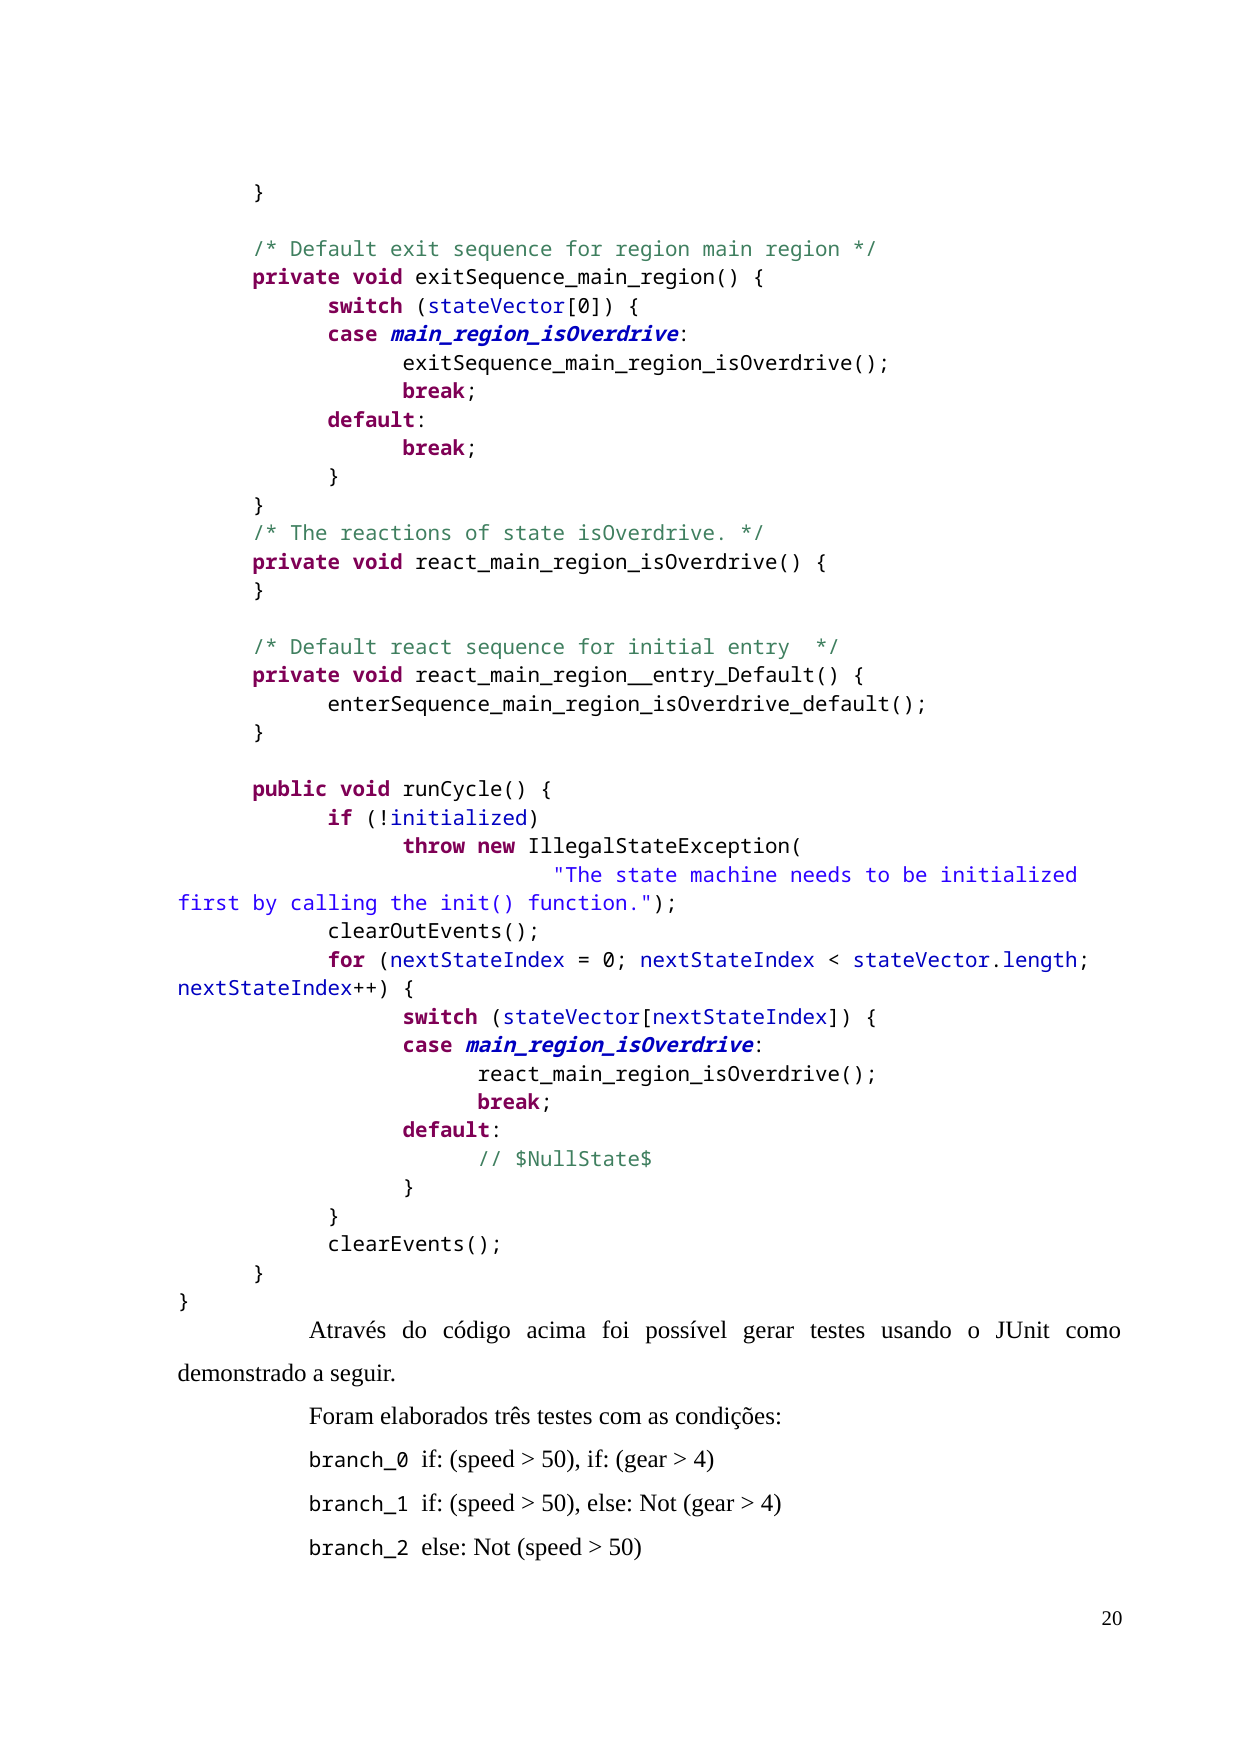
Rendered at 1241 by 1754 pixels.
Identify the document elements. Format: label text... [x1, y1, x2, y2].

text clearEvents(); [177, 1229, 1122, 1258]
text enterSequence_main_region_isOverdrive_default(); [177, 689, 1122, 717]
text // $NullState$ [177, 1144, 1122, 1172]
text } [177, 1286, 1122, 1315]
text /* The reactions of state isOverdrive. */ [177, 518, 1122, 547]
text Foram elaborados três testes com as condições: [177, 1401, 1122, 1430]
text clearOutEvents(); [177, 917, 1122, 945]
text for (nextStateIndex = 0; nextStateIndex < stateVector.length; nextStateIndex++) { [177, 945, 1122, 1002]
text } [177, 717, 1122, 746]
text } [177, 1258, 1122, 1286]
text throw new IllegalStateException( [177, 831, 1122, 860]
text } [177, 1201, 1122, 1229]
text branch_0 if: (speed > 50), if: (gear > 4) [177, 1444, 1122, 1473]
text } [177, 490, 1122, 518]
text case main_region_isOverdrive: [177, 1030, 1122, 1059]
text exitSequence_main_region_isOverdrive(); [177, 348, 1122, 376]
text branch_1 if: (speed > 50), else: Not (gear > 4) [177, 1488, 1122, 1518]
text if (!initialized) [177, 803, 1122, 831]
text private void exitSequence_main_region() { [177, 262, 1122, 291]
text react_main_region_isOverdrive(); [177, 1059, 1122, 1087]
text private void react_main_region__entry_Default() { [177, 661, 1122, 689]
text branch_2 else: Not (speed > 50) [177, 1532, 1122, 1562]
text case main_region_isOverdrive: [177, 319, 1122, 348]
text } [177, 1172, 1122, 1201]
text switch (stateVector[nextStateIndex]) { [177, 1002, 1122, 1030]
text default: [177, 405, 1122, 433]
text default: [177, 1116, 1122, 1144]
text "The state machine needs to be initialized first by calling the init() function."); [177, 860, 1122, 917]
text /* Default react sequence for initial entry */ [177, 632, 1122, 661]
text /* Default exit sequence for region main region */ [177, 234, 1122, 262]
text switch (stateVector[0]) { [177, 291, 1122, 319]
text private void react_main_region_isOverdrive() { [177, 547, 1122, 575]
text } [177, 575, 1122, 604]
text break; [177, 1087, 1122, 1116]
text break; [177, 376, 1122, 405]
text } [177, 462, 1122, 490]
text Através do código acima foi possível gerar testes usando o JUnit como demonstrado a seguir. [177, 1315, 1122, 1387]
text public void runCycle() { [177, 774, 1122, 803]
text break; [177, 433, 1122, 462]
text } [177, 177, 1122, 206]
